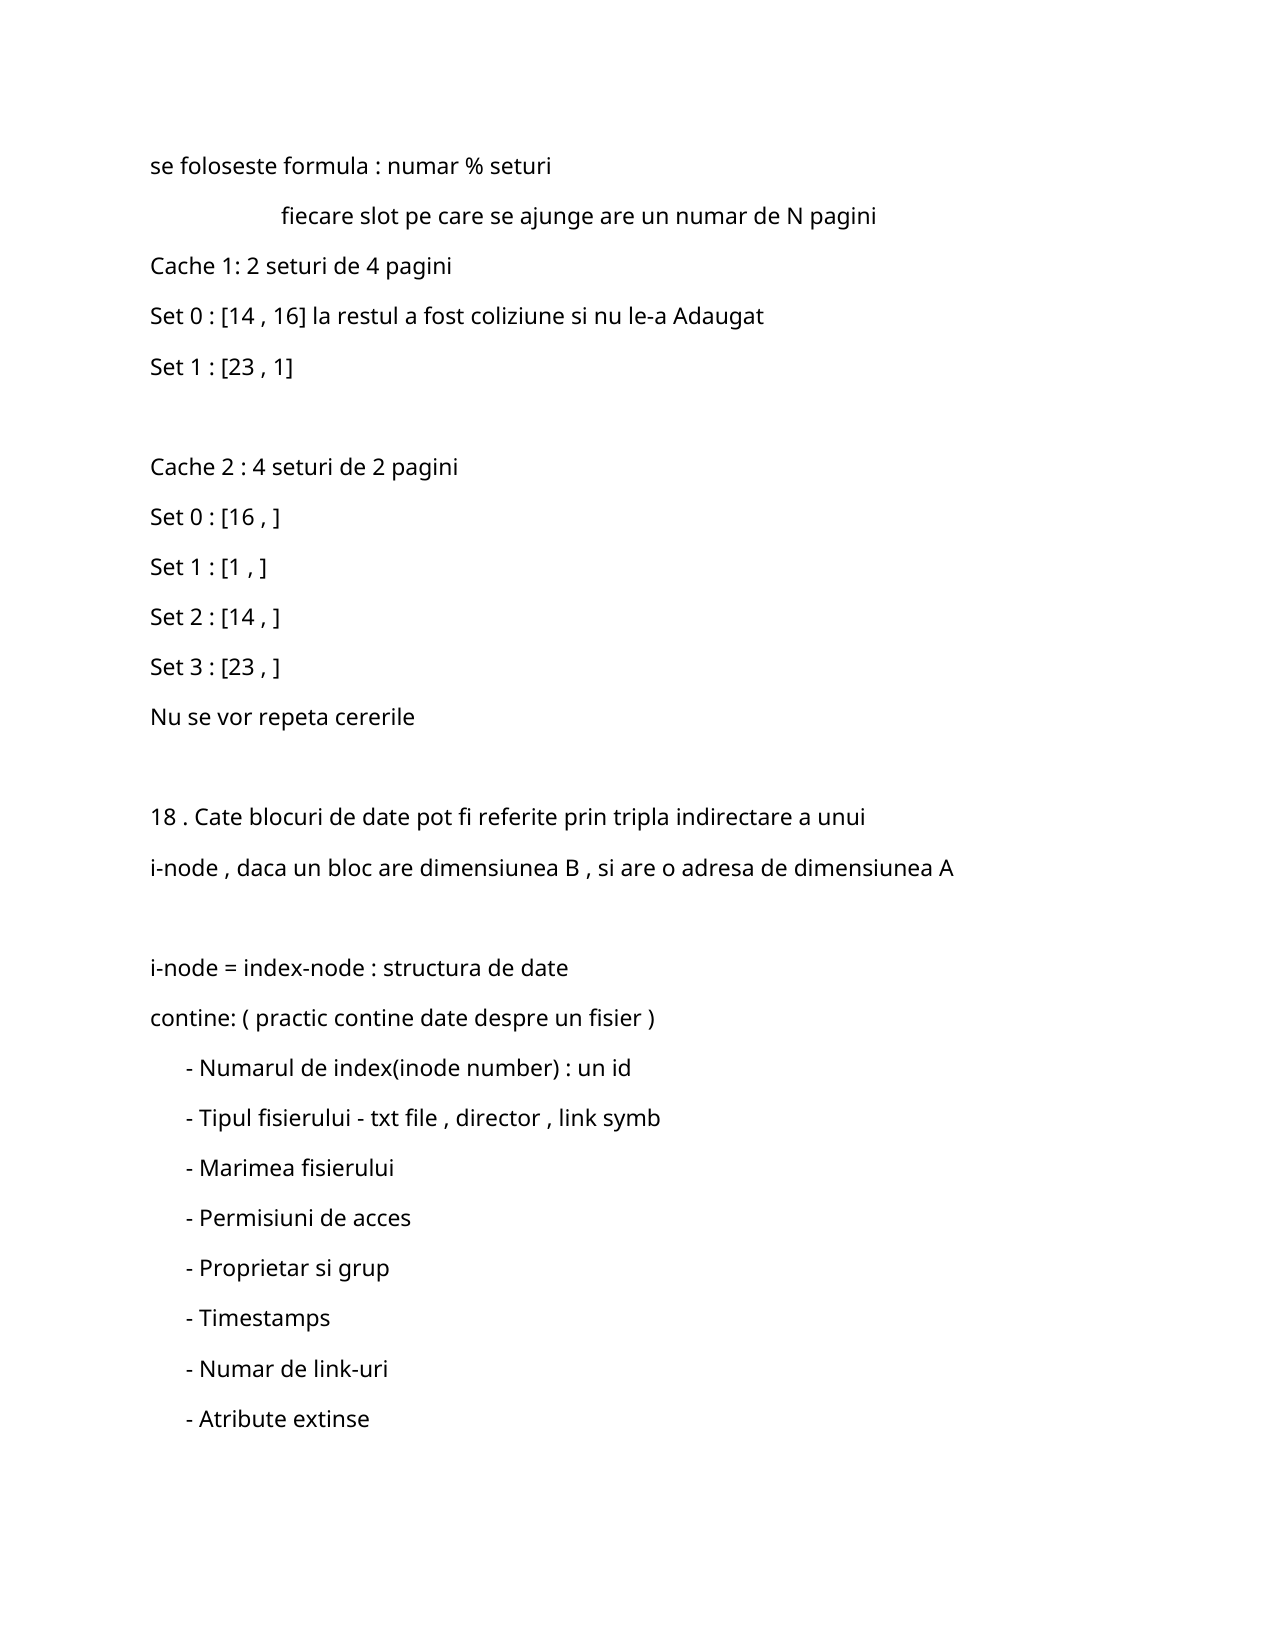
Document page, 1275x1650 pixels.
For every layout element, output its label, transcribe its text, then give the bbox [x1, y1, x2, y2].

text Set 0 : [16 , ] [150, 501, 1125, 532]
text Nu se vor repeta cererile [150, 701, 1125, 732]
text fiecare slot pe care se ajunge are un numar de N pagini [150, 200, 1125, 231]
text i-node , daca un bloc are dimensiunea B , si are o adresa de dimensiunea A [150, 851, 1125, 883]
text Set 1 : [23 , 1] [150, 350, 1125, 382]
text - Numar de link-uri [150, 1352, 1125, 1384]
text - Numarul de index(inode number) : un id [150, 1052, 1125, 1083]
text - Permisiuni de acces [150, 1202, 1125, 1233]
text - Timestamps [150, 1302, 1125, 1334]
text Set 2 : [14 , ] [150, 601, 1125, 632]
text - Marimea fisierului [150, 1152, 1125, 1183]
text - Proprietar si grup [150, 1252, 1125, 1283]
text 18 . Cate blocuri de date pot fi referite prin tripla indirectare a unui [150, 801, 1125, 833]
text Cache 2 : 4 seturi de 2 pagini [150, 451, 1125, 482]
text - Tipul fisierului - txt file , director , link symb [150, 1102, 1125, 1133]
text Set 1 : [1 , ] [150, 551, 1125, 582]
text i-node = index-node : structura de date [150, 952, 1125, 983]
text Set 3 : [23 , ] [150, 651, 1125, 682]
text contine: ( practic contine date despre un fisier ) [150, 1002, 1125, 1033]
text - Atribute extinse [150, 1403, 1125, 1434]
text Cache 1: 2 seturi de 4 pagini [150, 250, 1125, 281]
text se foloseste formula : numar % seturi [150, 150, 1125, 181]
text Set 0 : [14 , 16] la restul a fost coliziune si nu le-a Adaugat [150, 300, 1125, 332]
